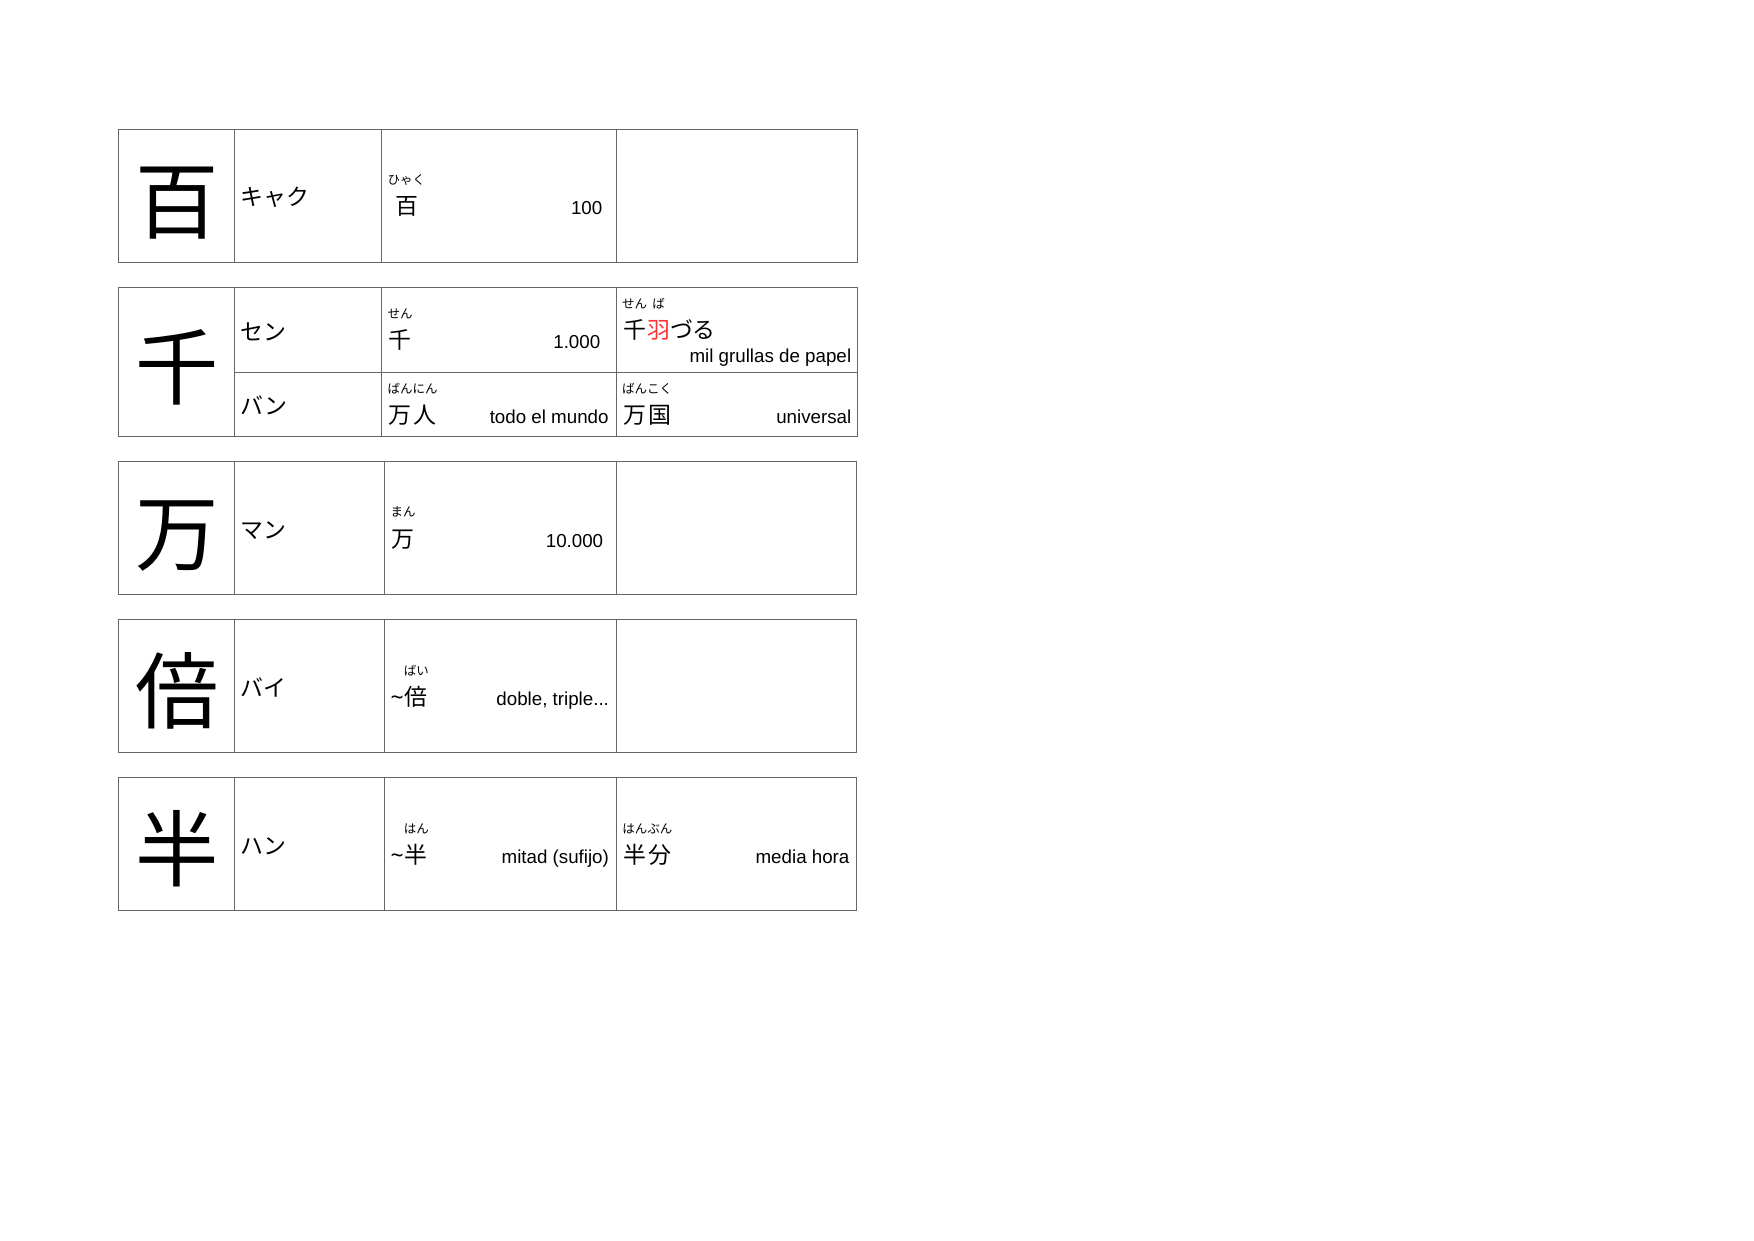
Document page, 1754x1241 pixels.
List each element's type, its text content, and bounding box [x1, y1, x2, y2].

table_header 倍 [119, 620, 234, 752]
table_cell バン [235, 373, 381, 436]
table_header セン [235, 288, 381, 372]
table_header ~半はん mitad (sufijo) [385, 778, 616, 910]
table_header 半はん分ぶん media hora [617, 778, 856, 910]
table_header マン [235, 462, 384, 594]
table_header 千 [119, 288, 234, 436]
table_cell 万ばん人にん todo el mundo [382, 373, 616, 436]
table_header 万 [119, 462, 234, 594]
table_header [617, 462, 856, 594]
table_cell 万ばん国こく universal [617, 373, 857, 436]
table_header キャク [235, 130, 381, 262]
table_header バイ [235, 620, 384, 752]
table_header ハン [235, 778, 384, 910]
table_header 千せん羽ばづる mil grullas de papel [617, 288, 857, 372]
table_header 万まん 10.000 [385, 462, 616, 594]
table_header [617, 130, 857, 262]
table_header 百 [119, 130, 234, 262]
table_header ~倍ばい doble, triple... [385, 620, 616, 752]
table_header 半 [119, 778, 234, 910]
table_header 千せん 1.000 [382, 288, 616, 372]
table_header [617, 620, 856, 752]
table_header 百ひゃく 100 [382, 130, 616, 262]
